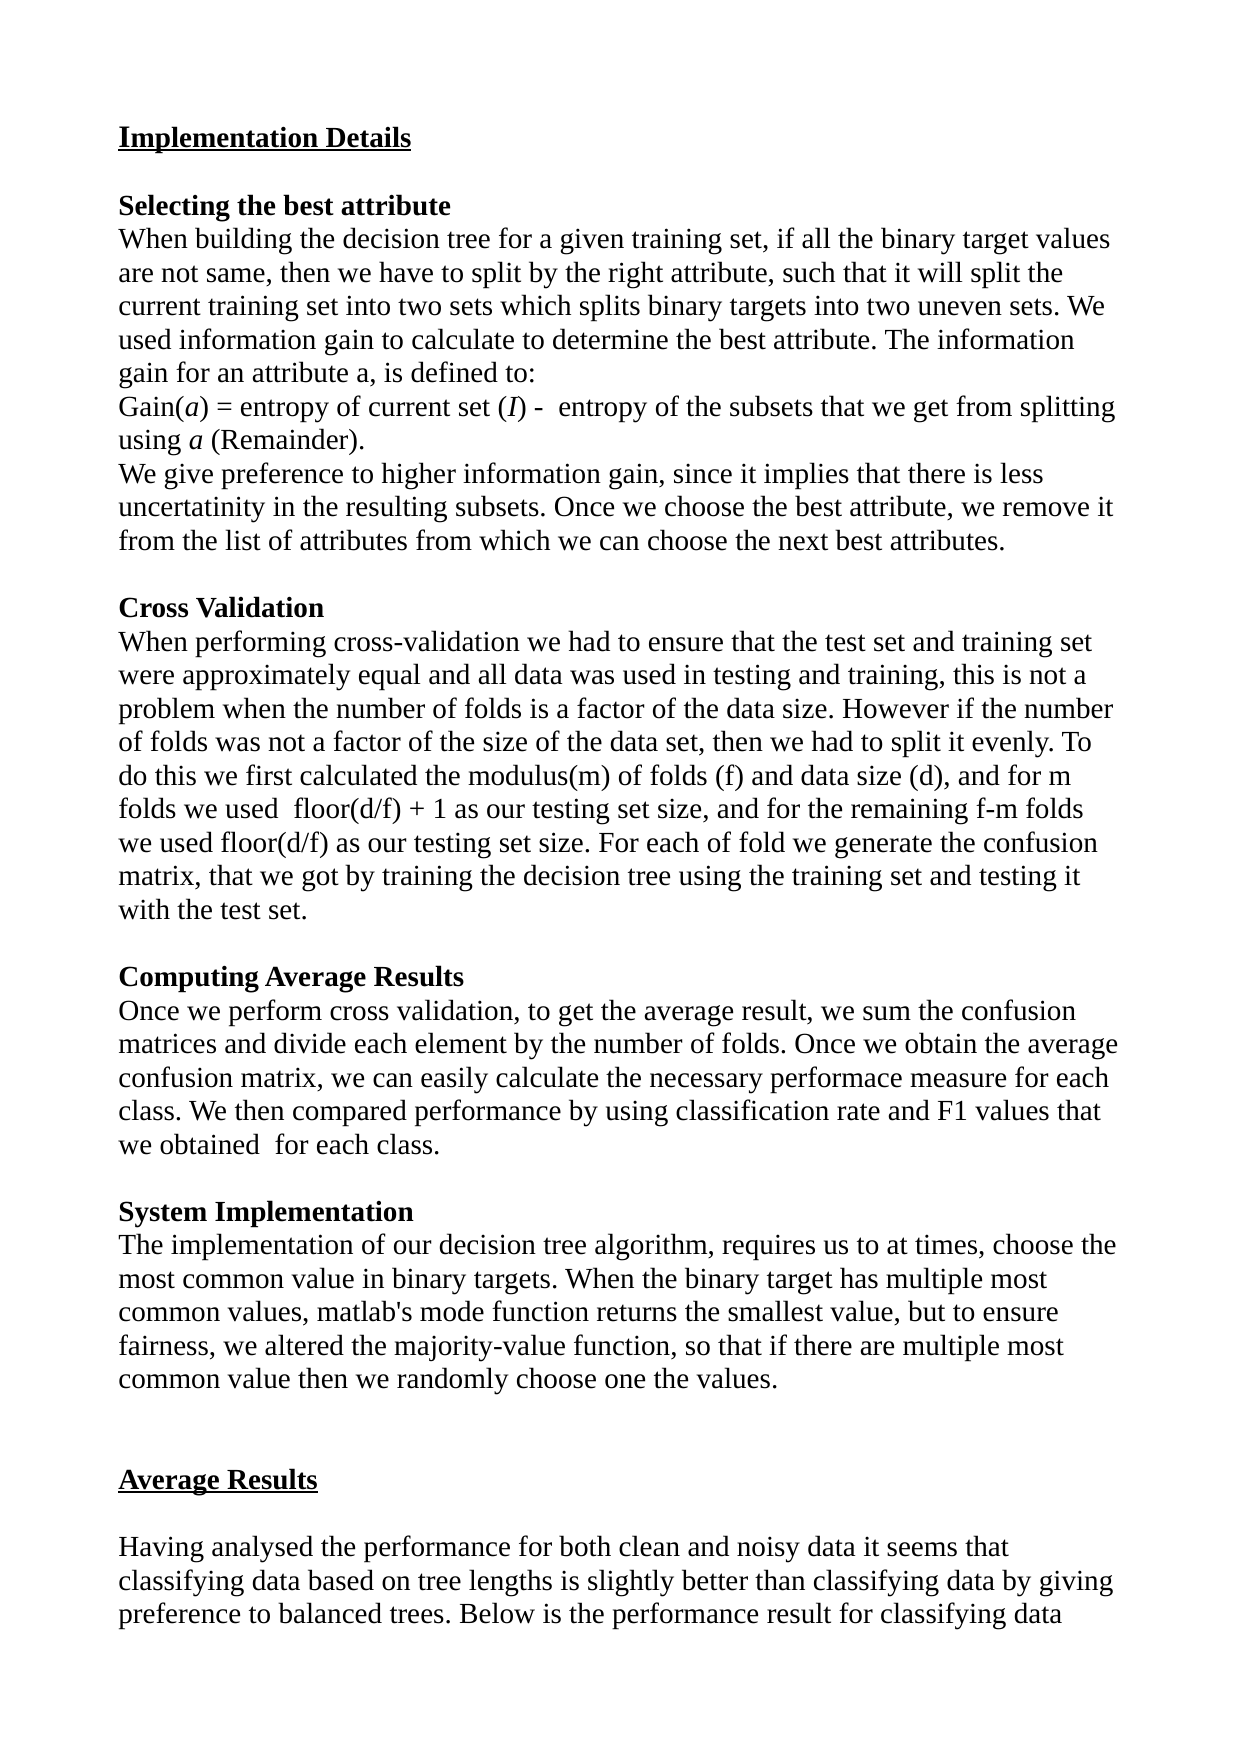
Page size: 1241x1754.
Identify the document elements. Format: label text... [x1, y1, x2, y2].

text ­Selecting the best attribute [118, 188, 1122, 221]
text Once we perform cross validation, to get the average result, we sum the confusion matrices and divide each element by the number of folds. Once we obtain the average confusion matrix, we can easily calculate the necessary performace measure for each class. We then compared performance by using classification rate and F1 values that we obtained for each class. [118, 993, 1122, 1160]
text Cross Validation [118, 590, 1122, 624]
text System Implementation [118, 1194, 1122, 1227]
text Implementation Details [118, 118, 1122, 154]
text When performing cross-validation we had to ensure that the test set and training set were approximately equal and all data was used in testing and training, this is not a problem when the number of folds is a factor of the data size. However if the number of folds was not a factor of the size of the data set, then we had to split it evenly. To do this we first calculated the modulus(m) of folds (f) and data size (d), and for m folds we used floor(d/f) + 1 as our testing set size, and for the remaining f-m folds we used floor(d/f) as our testing set size. For each of fold we generate the confusion matrix, that we got by training the decision tree using the training set and testing it with the test set. [118, 624, 1122, 926]
text Computing Average Results [118, 959, 1122, 993]
text We give preference to higher information gain, since it implies that there is less uncertatinity in the resulting subsets. Once we choose the best attribute, we remove it from the list of attributes from which we can choose the next best attributes. [118, 456, 1122, 557]
text When building the decision tree for a given training set, if all the binary target values are not same, then we have to split by the right attribute, such that it will split the current training set into two sets which splits binary targets into two uneven sets. We used information gain to calculate to determine the best attribute. The information gain for an attribute a, is defined to: [118, 221, 1122, 389]
text Average Results [118, 1462, 1122, 1496]
text Gain(a) = entropy of current set (I) - entropy of the subsets that we get from splitting using a (Remainder). [118, 389, 1122, 456]
text Having analysed the performance for both clean and noisy data it seems that classifying data based on tree lengths is slightly better than classifying data by giving preference to balanced trees. Below is the performance result for classifying data [118, 1529, 1122, 1630]
text The implementation of our decision tree algorithm, requires us to at times, choose the most common value in binary targets. When the binary target has multiple most common values, matlab's mode function returns the smallest value, but to ensure fairness, we altered the majority-value function, so that if there are multiple most common value then we randomly choose one the values. [118, 1227, 1122, 1395]
